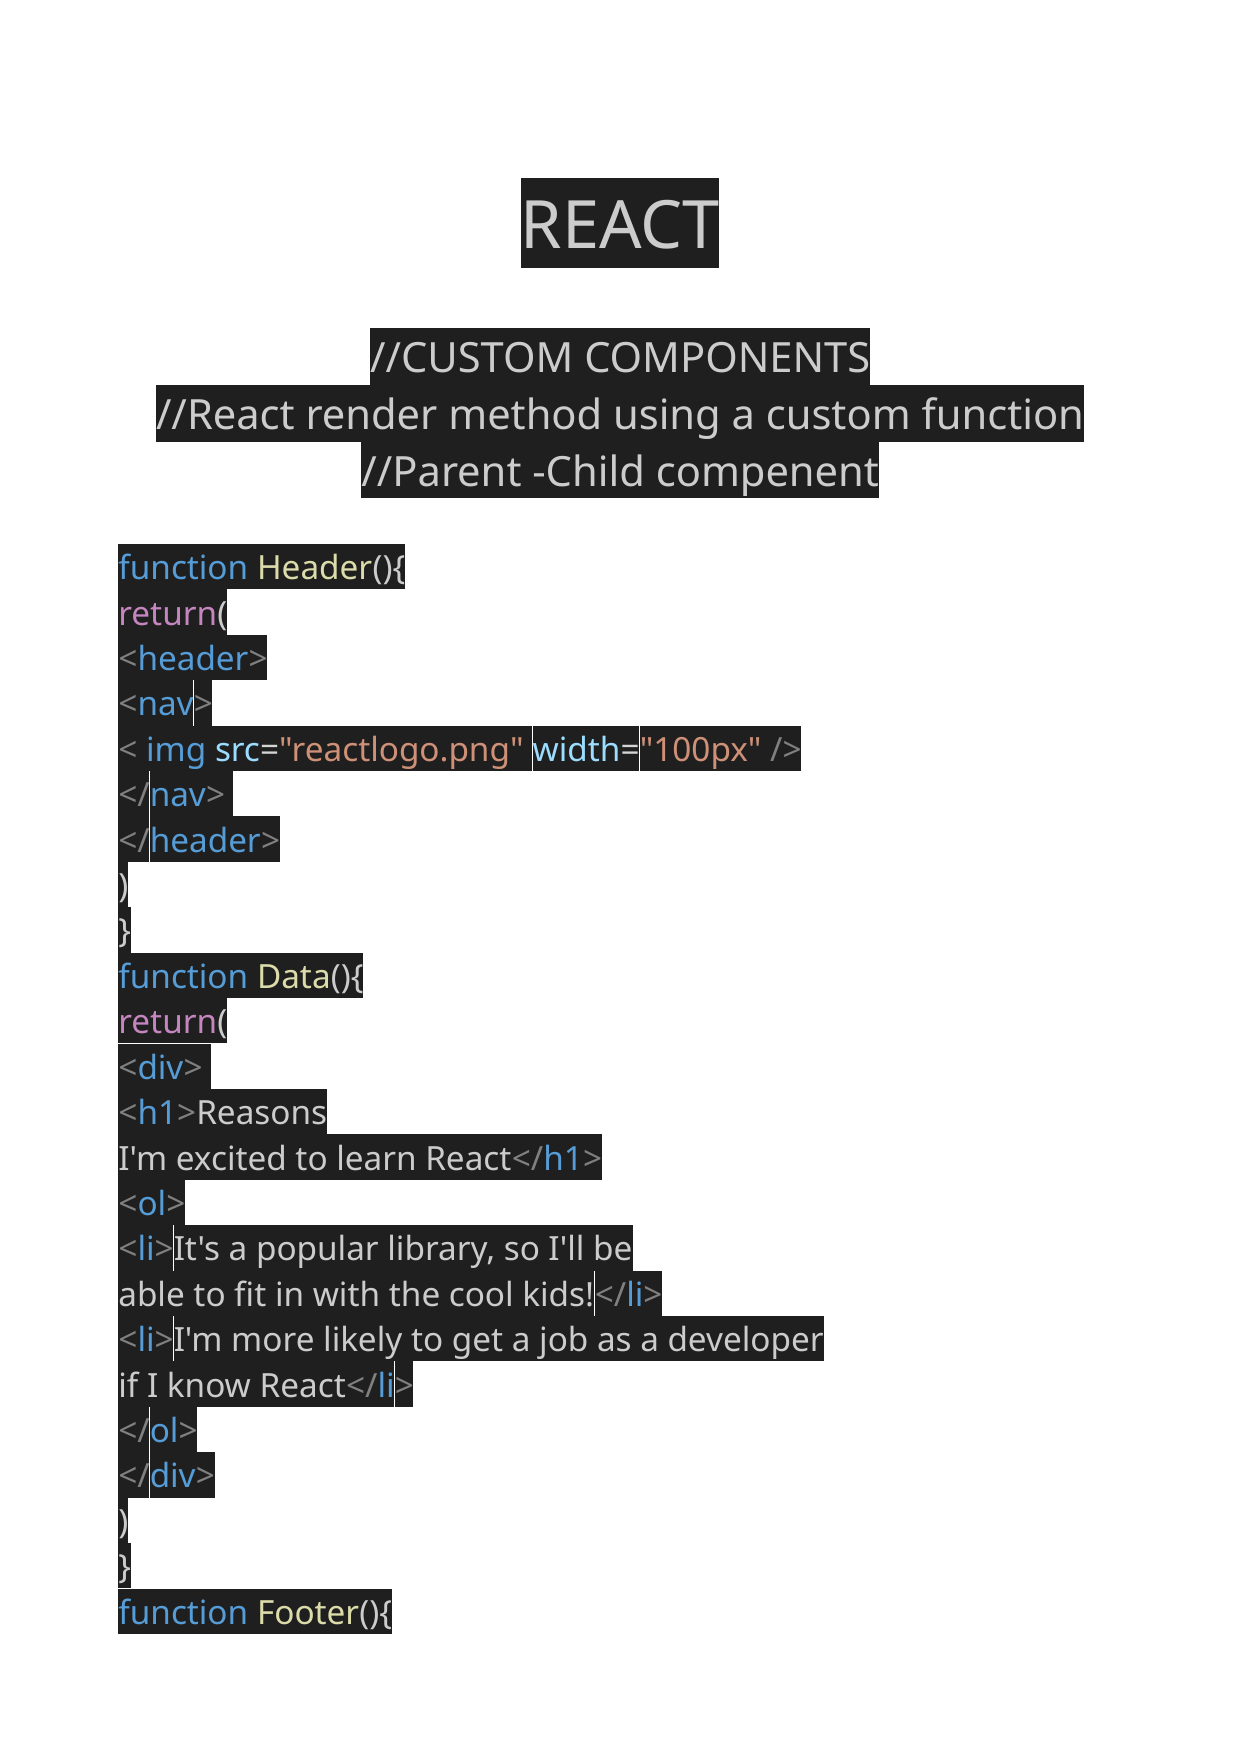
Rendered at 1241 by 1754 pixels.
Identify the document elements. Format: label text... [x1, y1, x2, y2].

text </ol> [118, 1407, 1122, 1452]
text </nav> [118, 771, 1122, 816]
text I'm excited to learn React</h1> [118, 1134, 1122, 1180]
text able to fit in with the cool kids!</li> [118, 1271, 1122, 1316]
text //Parent -Child compenent [118, 442, 1122, 498]
text function Header(){ [118, 544, 1122, 589]
text //CUSTOM COMPONENTS [118, 328, 1122, 385]
text ) [118, 862, 1122, 907]
text function Data(){ [118, 953, 1122, 998]
text return( [118, 998, 1122, 1043]
text <div> [118, 1043, 1122, 1089]
text <h1>Reasons [118, 1089, 1122, 1134]
text <li>It's a popular library, so I'll be [118, 1225, 1122, 1271]
text <header> [118, 635, 1122, 680]
text <ol> [118, 1180, 1122, 1225]
text </header> [118, 816, 1122, 862]
text if I know React</li> [118, 1361, 1122, 1407]
text } [118, 907, 1122, 953]
text <li>I'm more likely to get a job as a developer [118, 1316, 1122, 1361]
text //React render method using a custom function [118, 385, 1122, 442]
text < img src="reactlogo.png" width="100px" /> [118, 726, 1122, 771]
text ) [118, 1498, 1122, 1543]
text <nav> [118, 680, 1122, 726]
text } [118, 1543, 1122, 1588]
text function Footer(){ [118, 1588, 1122, 1634]
text return( [118, 589, 1122, 635]
text </div> [118, 1452, 1122, 1498]
text REACT [118, 178, 1122, 268]
